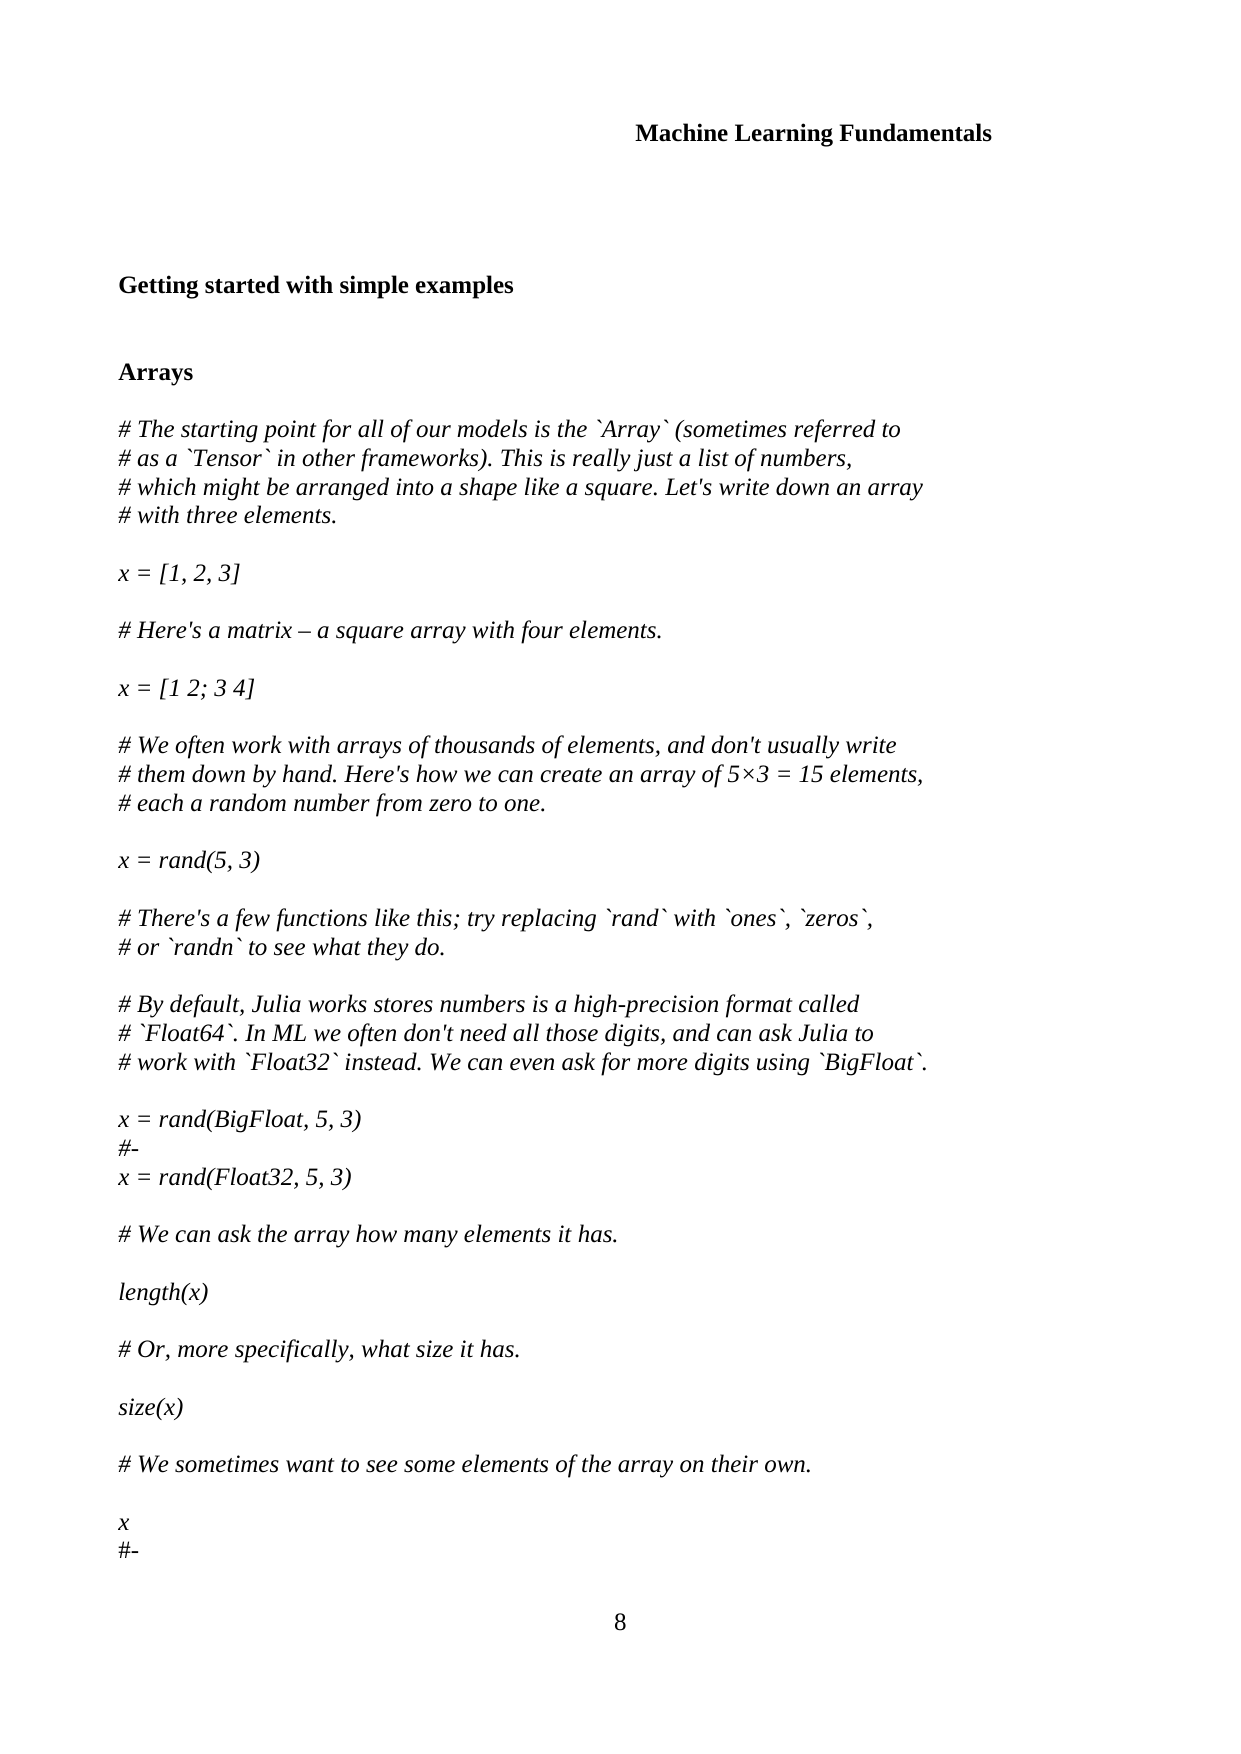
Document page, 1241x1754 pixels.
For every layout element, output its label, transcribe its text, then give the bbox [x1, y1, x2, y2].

text # There's a few functions like this; try replacing `rand` with `ones`, `zeros`, [118, 903, 1122, 932]
text #- [118, 1536, 1122, 1564]
text x = [1, 2, 3] [118, 558, 1122, 587]
text # which might be arranged into a shape like a square. Let's write down an array [118, 472, 1122, 501]
text # We sometimes want to see some elements of the array on their own. [118, 1449, 1122, 1478]
text Machine Learning Fundamentals [118, 118, 1122, 147]
text # The starting point for all of our models is the `Array` (sometimes referred to [118, 414, 1122, 443]
text # We often work with arrays of thousands of elements, and don't usually write [118, 731, 1122, 759]
text Getting started with simple examples [118, 271, 1122, 299]
text # `Float64`. In ML we often don't need all those digits, and can ask Julia to [118, 1018, 1122, 1047]
text # We can ask the array how many elements it has. [118, 1219, 1122, 1248]
text # By default, Julia works stores numbers is a high-precision format called [118, 989, 1122, 1018]
text # with three elements. [118, 501, 1122, 529]
text # or `randn` to see what they do. [118, 932, 1122, 961]
text x = rand(BigFloat, 5, 3) [118, 1104, 1122, 1133]
text #- [118, 1133, 1122, 1162]
text x [118, 1507, 1122, 1536]
text # them down by hand. Here's how we can create an array of 5×3 = 15 elements, [118, 759, 1122, 788]
text length(x) [118, 1277, 1122, 1306]
text # work with `Float32` instead. We can even ask for more digits using `BigFloat`. [118, 1047, 1122, 1076]
text x = [1 2; 3 4] [118, 673, 1122, 702]
text Arrays [118, 357, 1122, 386]
text # Here's a matrix – a square array with four elements. [118, 616, 1122, 644]
text # Or, more specifically, what size it has. [118, 1334, 1122, 1363]
text # each a random number from zero to one. [118, 788, 1122, 817]
text x = rand(Float32, 5, 3) [118, 1162, 1122, 1191]
text x = rand(5, 3) [118, 846, 1122, 874]
text size(x) [118, 1392, 1122, 1421]
text # as a `Tensor` in other frameworks). This is really just a list of numbers, [118, 443, 1122, 472]
